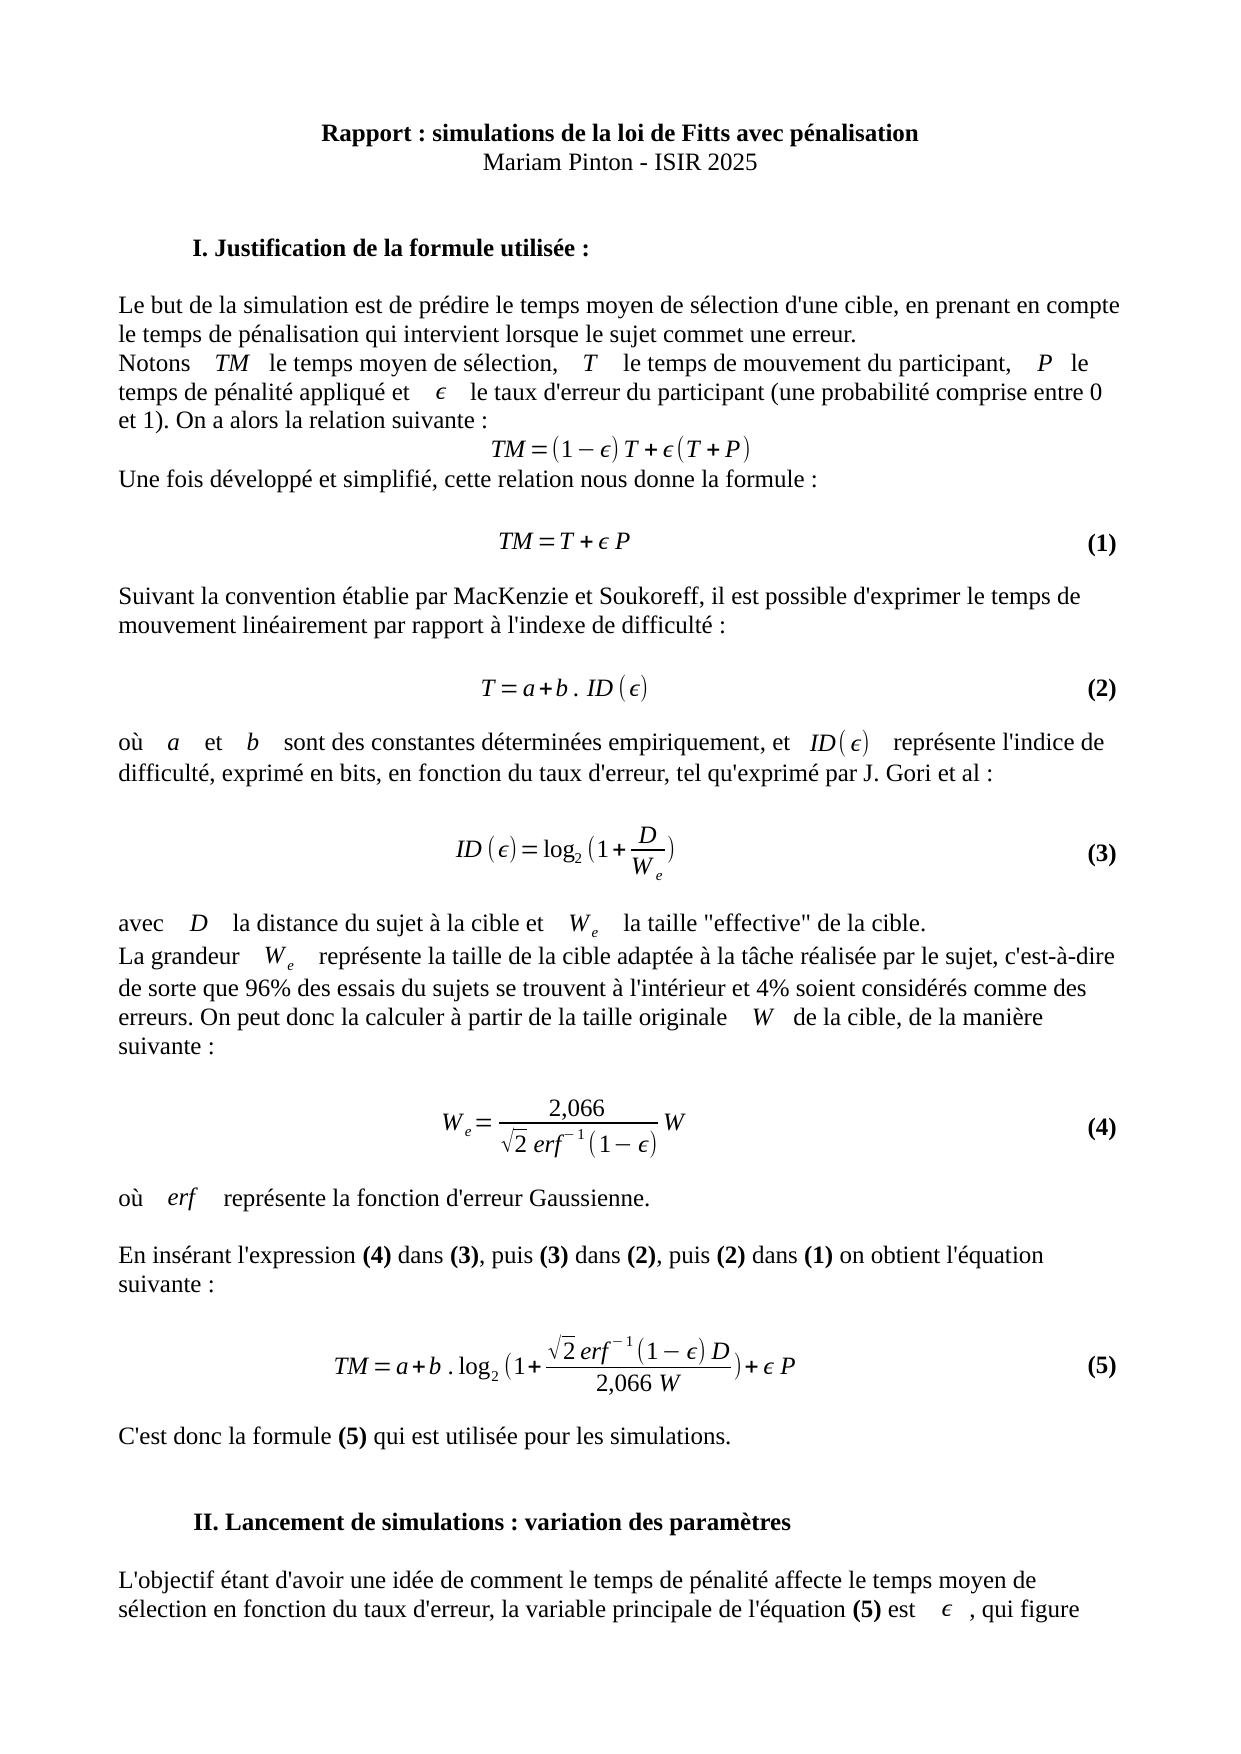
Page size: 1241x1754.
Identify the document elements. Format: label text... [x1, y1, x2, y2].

text L'objectif étant d'avoir une idée de comment le temps de pénalité affecte le temps moyen de sélection en fonction du taux d'erreur, la variable principale de l'équation (5) est , qui figure donc en axe des abscisses. Bien que théoriquement le taux d'erreur puisse varier entre 0 et 1 inclus, en pratique on constate qu'il est rarement supérieur à 20% ; de ce fait nous nous sommes contentés d'un taux d'erreur variant de 0 à 0,5. Plusieurs courbes sont alors établies sur un même graphique, chacune étant associée à une valeur de temps de pénalité. Nous faisons varier de 0,6 à 2,1 secondes, obtenant ainsi 6 courbes. [118, 1565, 1122, 1622]
table_header [118, 1088, 1010, 1183]
table_header (1) [1010, 522, 1122, 581]
text où et sont des constantes déterminées empiriquement, et représente l'indice de difficulté, exprimé en bits, en fonction du taux d'erreur, tel qu'exprimé par J. Gori et al : [118, 727, 1122, 787]
text Rapport : simulations de la loi de Fitts avec pénalisation [118, 118, 1122, 147]
text C'est donc la formule (5) qui est utilisée pour les simulations. [118, 1421, 1122, 1450]
text Mariam Pinton - ISIR 2025 [118, 147, 1122, 176]
text Une fois développé et simplifié, cette relation nous donne la formule : [118, 464, 1122, 493]
text I. Justification de la formule utilisée : [118, 233, 1122, 262]
text Le but de la simulation est de prédire le temps moyen de sélection d'une cible, en prenant en compte le temps de pénalisation qui intervient lorsque le sujet commet une erreur. [118, 291, 1122, 348]
text Notons le temps moyen de sélection, le temps de mouvement du participant, le temps de pénalité appliqué et le taux d'erreur du participant (une probabilité comprise entre 0 et 1). On a alors la relation suivante : [118, 348, 1122, 434]
table_header (5) [1010, 1327, 1122, 1421]
table_header (3) [1010, 816, 1122, 908]
text où représente la fonction d'erreur Gaussienne. [118, 1183, 1122, 1212]
table_header (2) [1010, 667, 1122, 727]
text La grandeur représente la taille de la cible adaptée à la tâche réalisée par le sujet, c'est-à-dire de sorte que 96% des essais du sujets se trouvent à l'intérieur et 4% soient considérés comme des erreurs. On peut donc la calculer à partir de la taille originale de la cible, de la manière suivante : [118, 941, 1122, 1059]
list II. Lancement de simulations : variation des paramètres [156, 1507, 1122, 1536]
text avec la distance du sujet à la cible et la taille "effective" de la cible. [118, 908, 1122, 941]
table_header [118, 816, 1010, 908]
table_header [118, 522, 1010, 581]
text En insérant l'expression (4) dans (3), puis (3) dans (2), puis (2) dans (1) on obtient l'équation suivante : [118, 1240, 1122, 1298]
table_header [118, 1327, 1010, 1421]
table_header (4) [1010, 1088, 1122, 1183]
text Suivant la convention établie par MacKenzie et Soukoreff, il est possible d'exprimer le temps de mouvement linéairement par rapport à l'indexe de difficulté : [118, 581, 1122, 638]
table_header [118, 667, 1010, 727]
